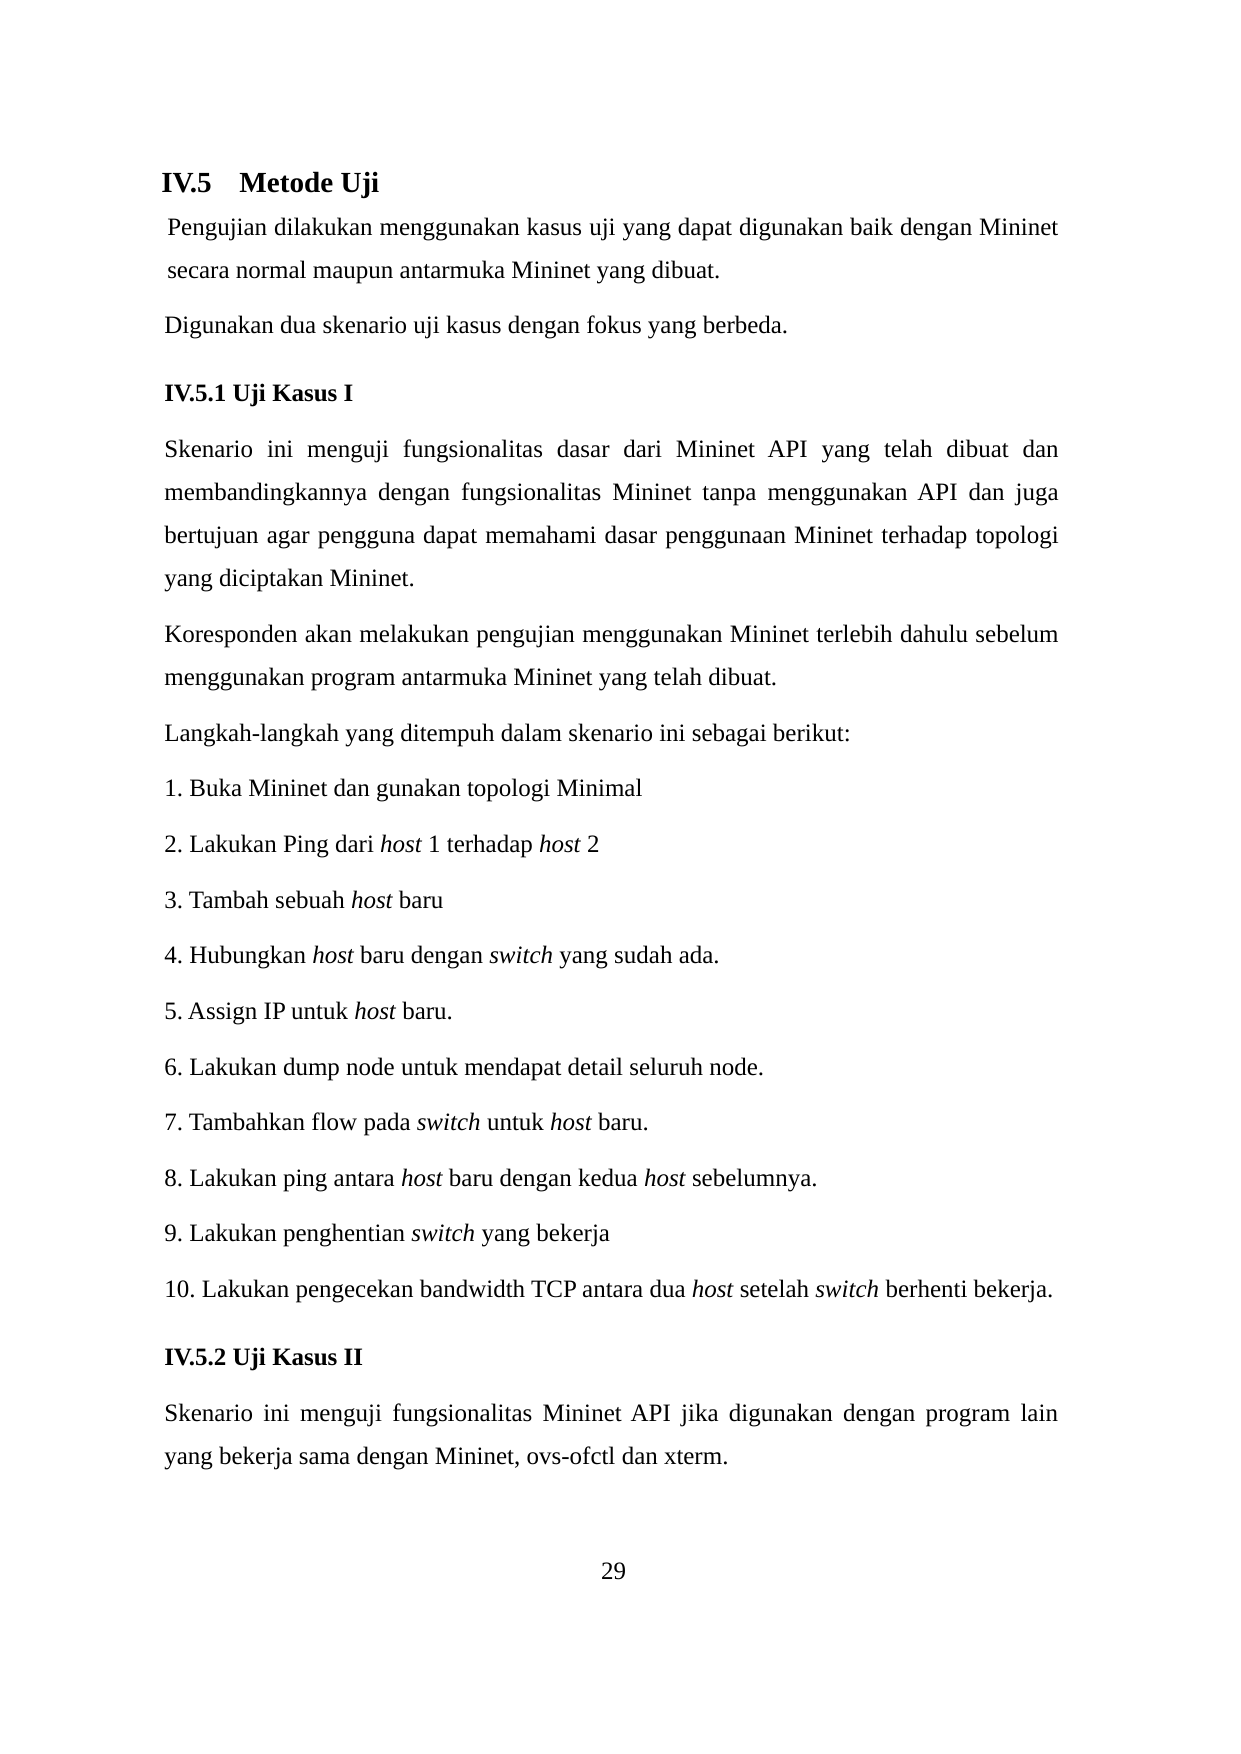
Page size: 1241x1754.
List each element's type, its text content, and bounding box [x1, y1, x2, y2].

text 5. Assign IP untuk host baru. [164, 996, 1059, 1025]
text 9. Lakukan penghentian switch yang bekerja [164, 1218, 1059, 1247]
text Langkah-langkah yang ditempuh dalam skenario ini sebagai berikut: [164, 718, 1059, 747]
subtitle IV.5.2 Uji Kasus II [164, 1342, 1059, 1371]
text 1. Buka Mininet dan gunakan topologi Minimal [164, 773, 1059, 802]
text 2. Lakukan Ping dari host 1 terhadap host 2 [164, 829, 1059, 858]
text Digunakan dua skenario uji kasus dengan fokus yang berbeda. [164, 310, 1059, 339]
text Skenario ini menguji fungsionalitas Mininet API jika digunakan dengan program lain yang bekerja sama dengan Mininet, ovs-ofctl dan xterm. [164, 1398, 1059, 1470]
text 10. Lakukan pengecekan bandwidth TCP antara dua host setelah switch berhenti bekerja. [164, 1274, 1059, 1303]
subtitle IV.5 Metode Uji [161, 166, 1062, 199]
text 7. Tambahkan flow pada switch untuk host baru. [164, 1107, 1059, 1136]
text 4. Hubungkan host baru dengan switch yang sudah ada. [164, 940, 1059, 969]
text Skenario ini menguji fungsionalitas dasar dari Mininet API yang telah dibuat dan membandingkannya dengan fungsionalitas Mininet tanpa menggunakan API dan juga bertujuan agar pengguna dapat memahami dasar penggunaan Mininet terhadap topologi yang diciptakan Mininet. [164, 434, 1059, 592]
subtitle IV.5.1 Uji Kasus I [164, 378, 1059, 407]
text 6. Lakukan dump node untuk mendapat detail seluruh node. [164, 1052, 1059, 1080]
text Koresponden akan melakukan pengujian menggunakan Mininet terlebih dahulu sebelum menggunakan program antarmuka Mininet yang telah dibuat. [164, 619, 1059, 691]
text 3. Tambah sebuah host baru [164, 885, 1059, 913]
text Pengujian dilakukan menggunakan kasus uji yang dapat digunakan baik dengan Mininet secara normal maupun antarmuka Mininet yang dibuat. [167, 212, 1059, 283]
text 8. Lakukan ping antara host baru dengan kedua host sebelumnya. [164, 1163, 1059, 1192]
